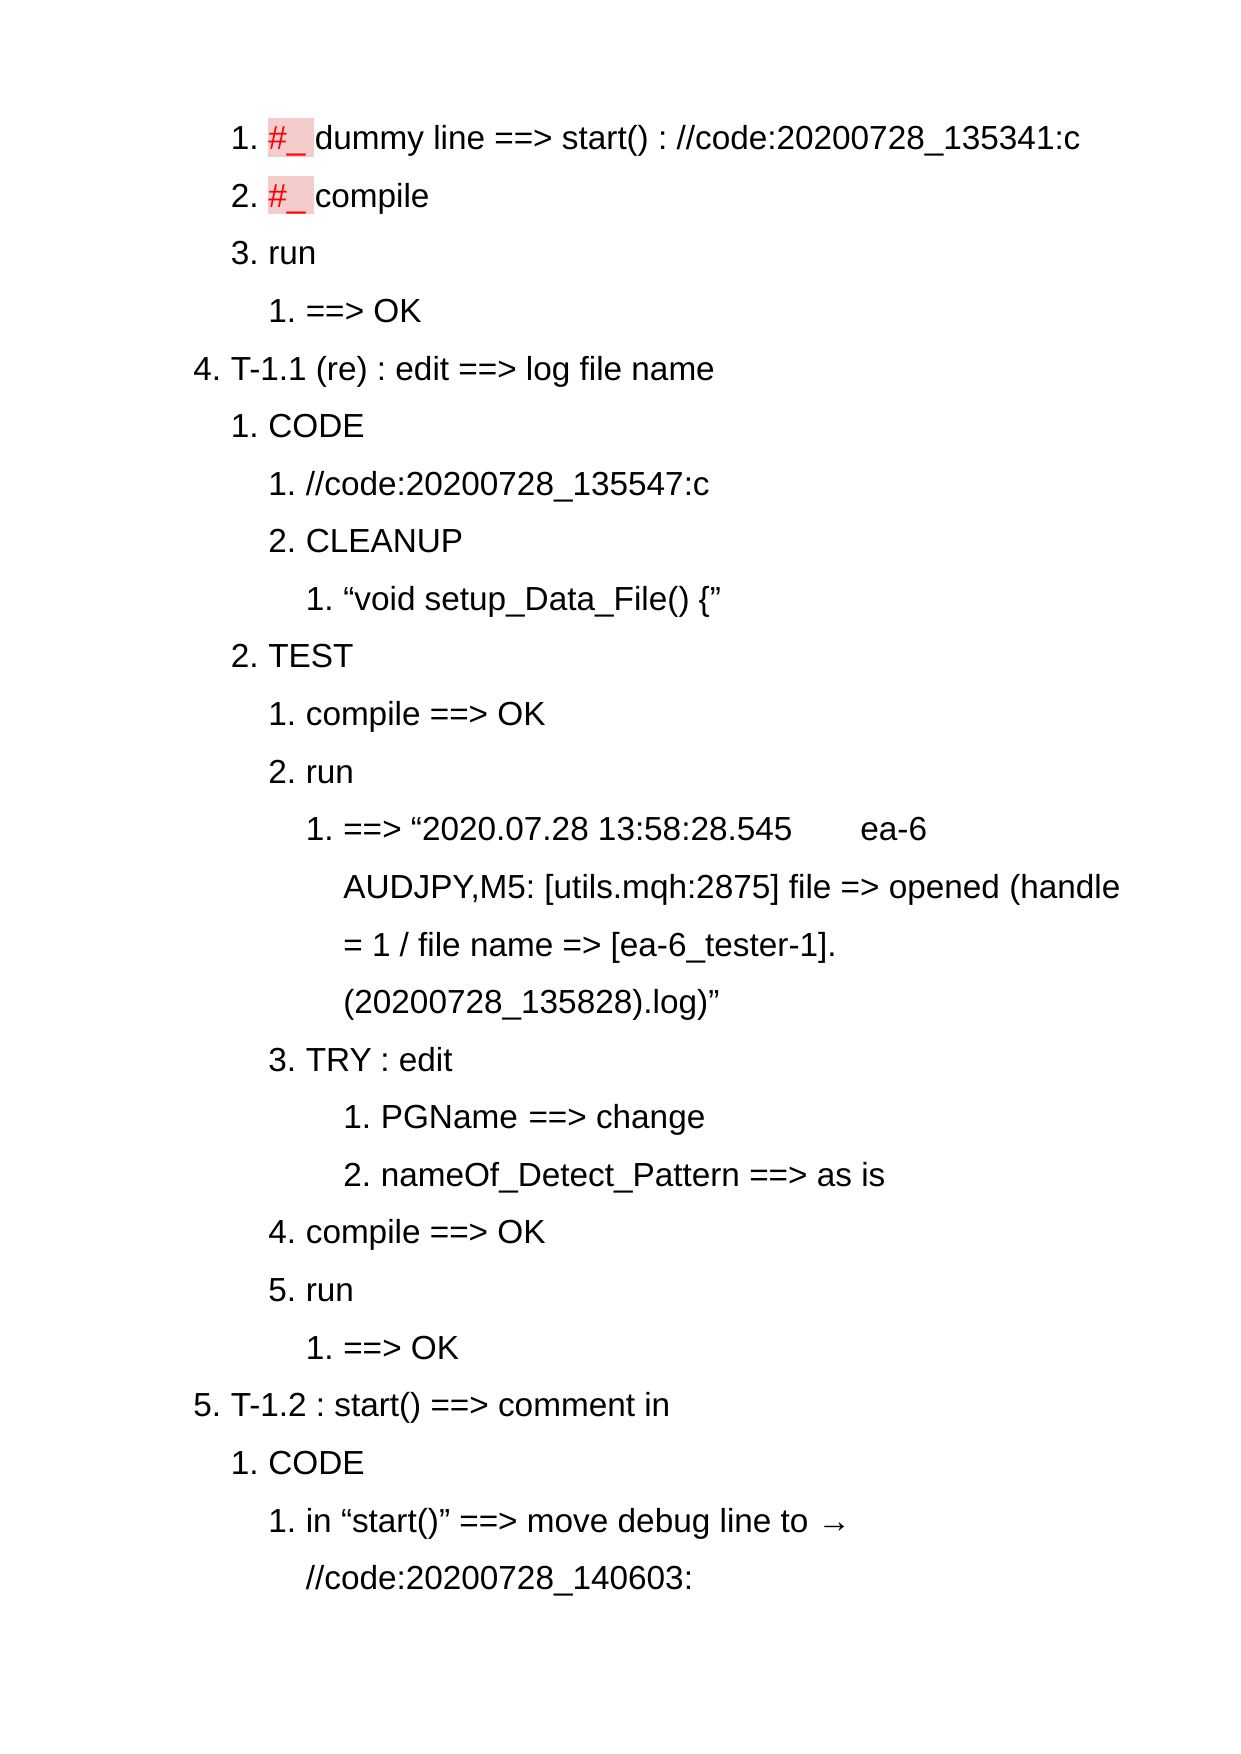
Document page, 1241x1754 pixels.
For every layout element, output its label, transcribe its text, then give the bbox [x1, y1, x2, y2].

list CODE [231, 1443, 1122, 1481]
list T-1.2 : start() ==> comment in [193, 1385, 1122, 1424]
list TEST [231, 637, 1122, 675]
list compile ==> OK [268, 1213, 1122, 1251]
list T-1.1 (re) : edit ==> log file name [193, 348, 1122, 387]
list run [231, 233, 1122, 272]
list run [268, 752, 1122, 790]
list #_ compile [231, 176, 1122, 214]
list compile ==> OK [268, 694, 1122, 733]
list ==> OK [268, 291, 1122, 329]
list PGName ==> change [343, 1097, 1122, 1136]
list ==> “2020.07.28 13:58:28.545 ea-6 AUDJPY,M5: [utils.mqh:2875] file => opened (handle = 1 / file name => [ea-6_tester-1].(20200728_135828).log)” [306, 809, 1122, 1021]
list #_ dummy line ==> start() : //code:20200728_135341:c [231, 118, 1122, 157]
list “void setup_Data_File() {” [306, 579, 1122, 617]
list nameOf_Detect_Pattern ==> as is [343, 1155, 1122, 1193]
list in “start()” ==> move debug line to → //code:20200728_140603: [268, 1501, 1122, 1597]
list //code:20200728_135547:c [268, 464, 1122, 502]
list ==> OK [306, 1328, 1122, 1366]
list run [268, 1270, 1122, 1309]
list TRY : edit [268, 1040, 1122, 1078]
list CLEANUP [268, 521, 1122, 560]
list CODE [231, 406, 1122, 444]
